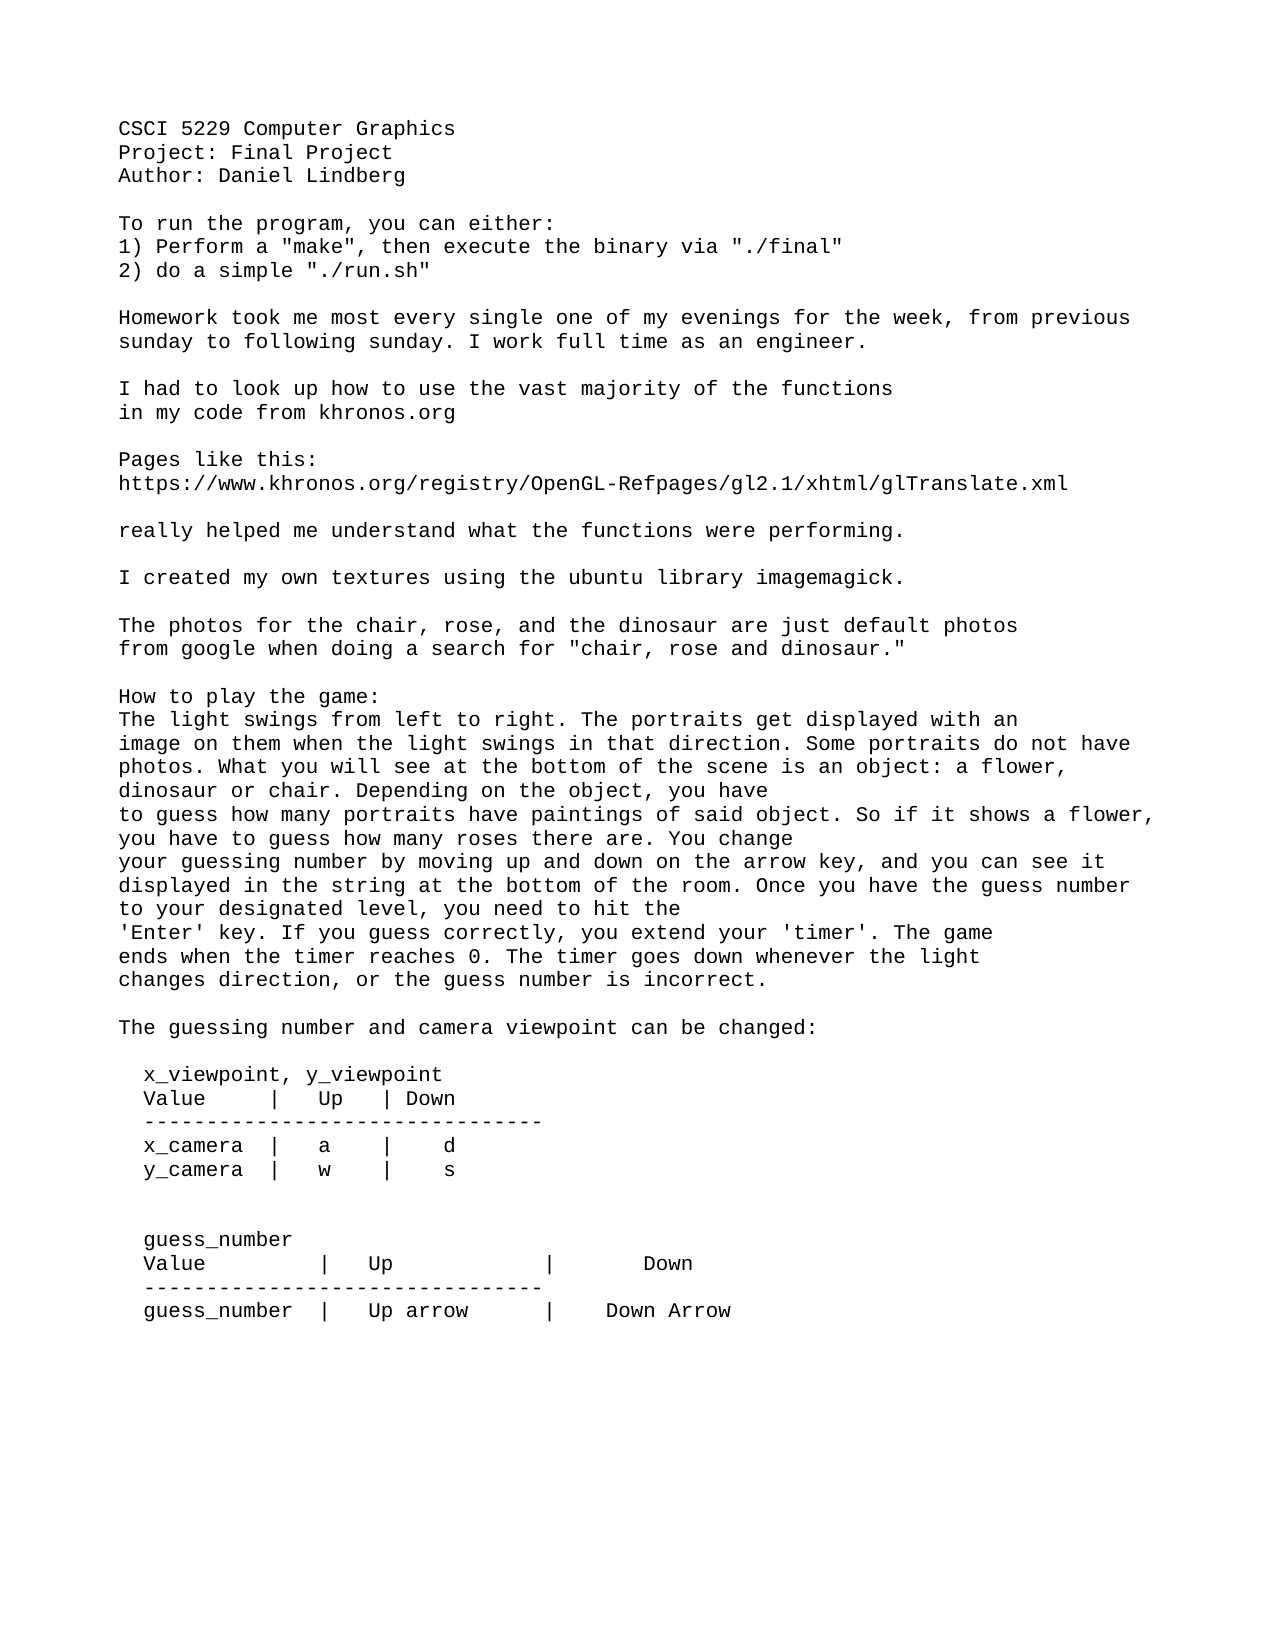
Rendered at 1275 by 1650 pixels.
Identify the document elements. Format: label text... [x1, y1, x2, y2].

text 'Enter' key. If you guess correctly, you extend your 'timer'. The game [118, 922, 1157, 946]
text Author: Daniel Lindberg [118, 165, 1157, 189]
text y_camera | w | s [118, 1158, 1157, 1182]
text in my code from khronos.org [118, 402, 1157, 426]
text Value | Up | Down [118, 1253, 1157, 1277]
text I created my own textures using the ubuntu library imagemagick. [118, 567, 1157, 591]
text x_viewpoint, y_viewpoint [118, 1064, 1157, 1088]
text guess_number [118, 1229, 1157, 1253]
text Project: Final Project [118, 142, 1157, 165]
text x_camera | a | d [118, 1135, 1157, 1158]
text your guessing number by moving up and down on the arrow key, and you can see it displayed in the string at the bottom of the room. Once you have the guess number to your designated level, you need to hit the [118, 851, 1157, 922]
text ends when the timer reaches 0. The timer goes down whenever the light [118, 946, 1157, 969]
text -------------------------------- [118, 1111, 1157, 1135]
text The light swings from left to right. The portraits get displayed with an [118, 709, 1157, 733]
text -------------------------------- [118, 1277, 1157, 1300]
text changes direction, or the guess number is incorrect. [118, 969, 1157, 993]
text guess_number | Up arrow | Down Arrow [118, 1300, 1157, 1324]
text I had to look up how to use the vast majority of the functions [118, 378, 1157, 402]
text Pages like this: https://www.khronos.org/registry/OpenGL-Refpages/gl2.1/xhtml/glTranslate.xml [118, 449, 1157, 496]
text 1) Perform a "make", then execute the binary via "./final" [118, 236, 1157, 260]
text Homework took me most every single one of my evenings for the week, from previous sunday to following sunday. I work full time as an engineer. [118, 307, 1157, 354]
text image on them when the light swings in that direction. Some portraits do not have photos. What you will see at the bottom of the scene is an object: a flower, dinosaur or chair. Depending on the object, you have [118, 733, 1157, 804]
text from google when doing a search for "chair, rose and dinosaur." [118, 638, 1157, 662]
text to guess how many portraits have paintings of said object. So if it shows a flower, you have to guess how many roses there are. You change [118, 804, 1157, 851]
text To run the program, you can either: [118, 213, 1157, 236]
text Value | Up | Down [118, 1088, 1157, 1111]
text CSCI 5229 Computer Graphics [118, 118, 1157, 142]
text How to play the game: [118, 686, 1157, 709]
text 2) do a simple "./run.sh" [118, 260, 1157, 284]
text The photos for the chair, rose, and the dinosaur are just default photos [118, 615, 1157, 638]
text The guessing number and camera viewpoint can be changed: [118, 1017, 1157, 1040]
text really helped me understand what the functions were performing. [118, 520, 1157, 544]
